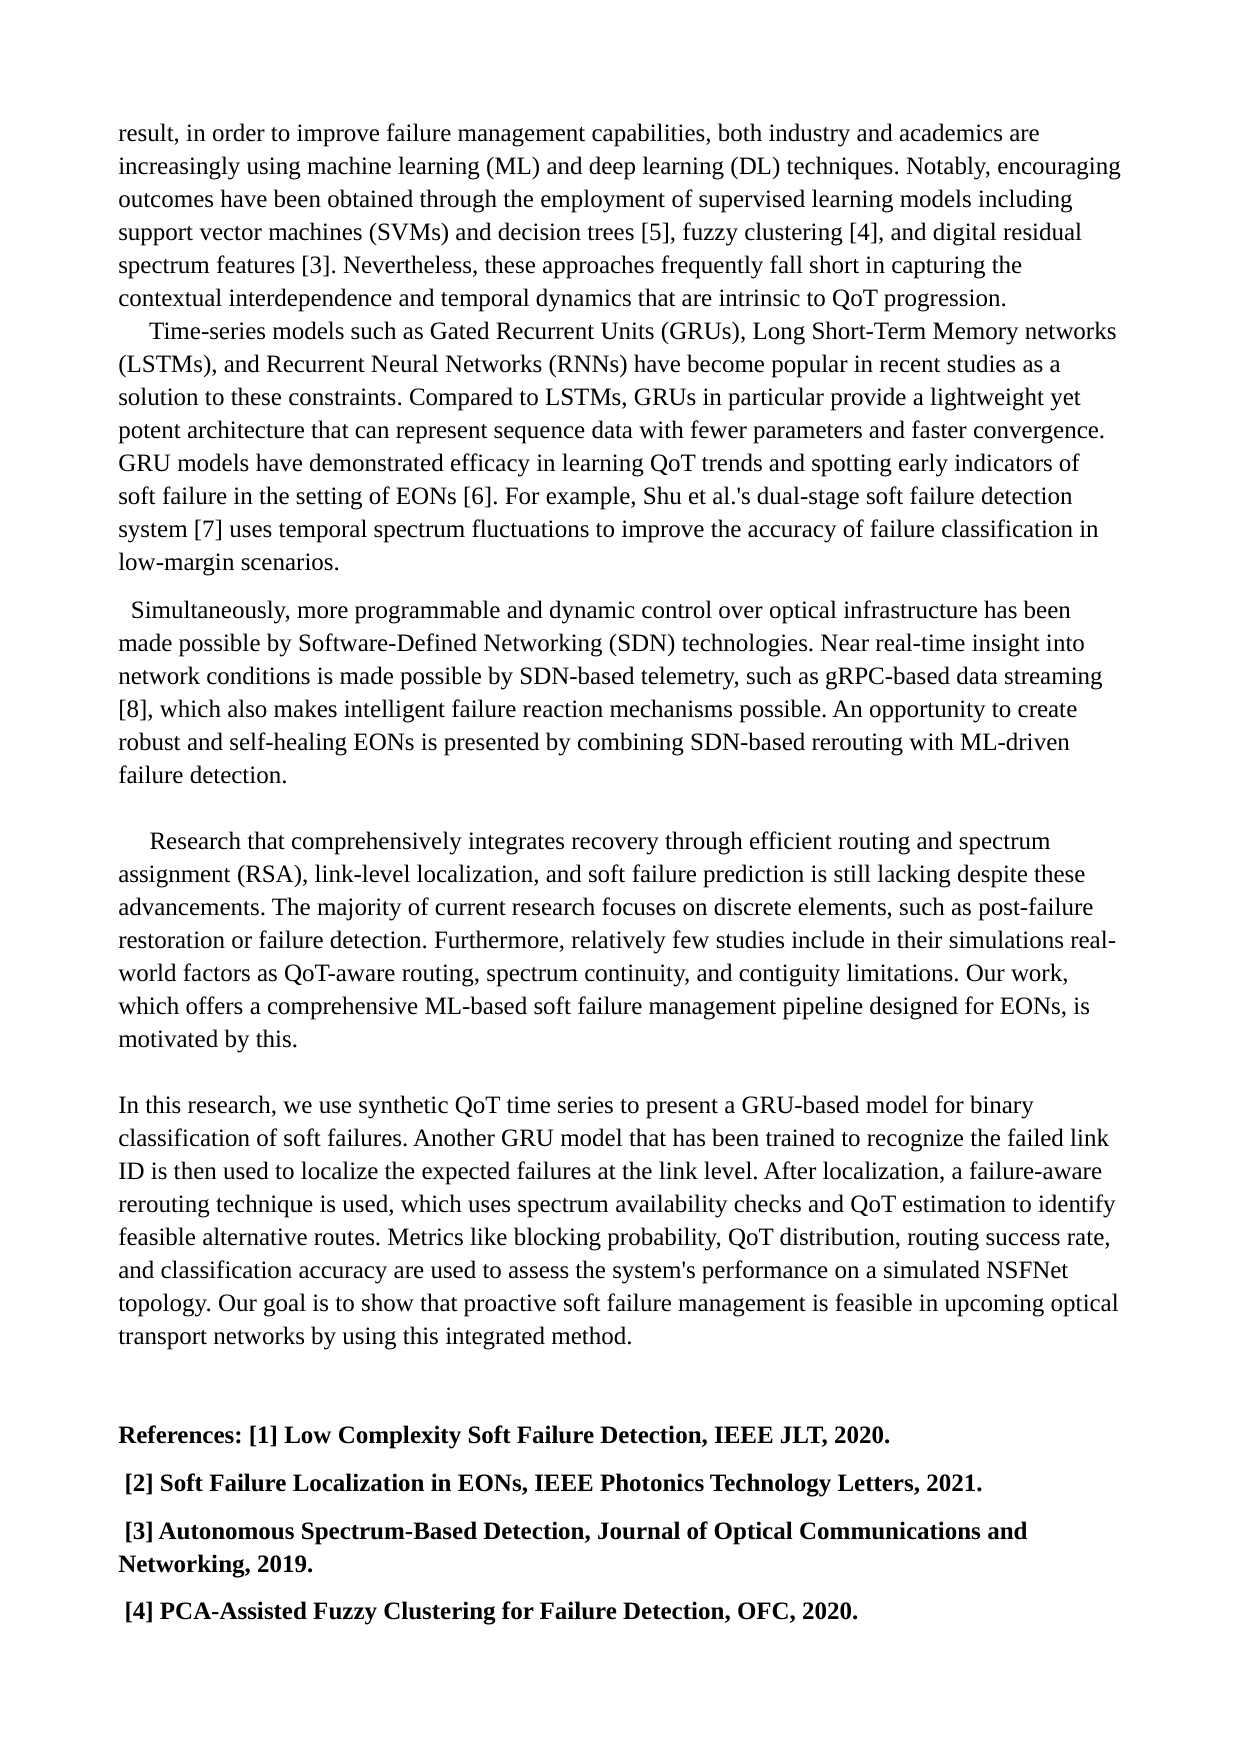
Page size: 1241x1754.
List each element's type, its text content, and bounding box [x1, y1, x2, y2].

text [3] Autonomous Spectrum-Based Detection, Journal of Optical Communications and Networking, 2019. [118, 1516, 1122, 1577]
text [4] PCA-Assisted Fuzzy Clustering for Failure Detection, OFC, 2020. [118, 1596, 1122, 1625]
text result, in order to improve failure management capabilities, both industry and academics are increasingly using machine learning (ML) and deep learning (DL) techniques. Notably, encouraging outcomes have been obtained through the employment of supervised learning models including support vector machines (SVMs) and decision trees [5], fuzzy clustering [4], and digital residual spectrum features [3]. Nevertheless, these approaches frequently fall short in capturing the contextual interdependence and temporal dynamics that are intrinsic to QoT progression. Time-series models such as Gated Recurrent Units (GRUs), Long Short-Term Memory networks (LSTMs), and Recurrent Neural Networks (RNNs) have become popular in recent studies as a solution to these constraints. Compared to LSTMs, GRUs in particular provide a lightweight yet potent architecture that can represent sequence data with fewer parameters and faster convergence. GRU models have demonstrated efficacy in learning QoT trends and spotting early indicators of soft failure in the setting of EONs [6]. For example, Shu et al.'s dual-stage soft failure detection system [7] uses temporal spectrum fluctuations to improve the accuracy of failure classification in low-margin scenarios. [118, 118, 1122, 576]
text [2] Soft Failure Localization in EONs, IEEE Photonics Technology Letters, 2021. [118, 1468, 1122, 1497]
text Simultaneously, more programmable and dynamic control over optical infrastructure has been made possible by Software-Defined Networking (SDN) technologies. Near real-time insight into network conditions is made possible by SDN-based telemetry, such as gRPC-based data streaming [8], which also makes intelligent failure reaction mechanisms possible. An opportunity to create robust and self-healing EONs is presented by combining SDN-based rerouting with ML-driven failure detection. Research that comprehensively integrates recovery through efficient routing and spectrum assignment (RSA), link-level localization, and soft failure prediction is still lacking despite these advancements. The majority of current research focuses on discrete elements, such as post-failure restoration or failure detection. Furthermore, relatively few studies include in their simulations real-world factors as QoT-aware routing, spectrum continuity, and contiguity limitations. Our work, which offers a comprehensive ML-based soft failure management pipeline designed for EONs, is motivated by this. In this research, we use synthetic QoT time series to present a GRU-based model for binary classification of soft failures. Another GRU model that has been trained to recognize the failed link ID is then used to localize the expected failures at the link level. After localization, a failure-aware rerouting technique is used, which uses spectrum availability checks and QoT estimation to identify feasible alternative routes. Metrics like blocking probability, QoT distribution, routing success rate, and classification accuracy are used to assess the system's performance on a simulated NSFNet topology. Our goal is to show that proactive soft failure management is feasible in upcoming optical transport networks by using this integrated method. References: [1] Low Complexity Soft Failure Detection, IEEE JLT, 2020. [118, 595, 1122, 1449]
